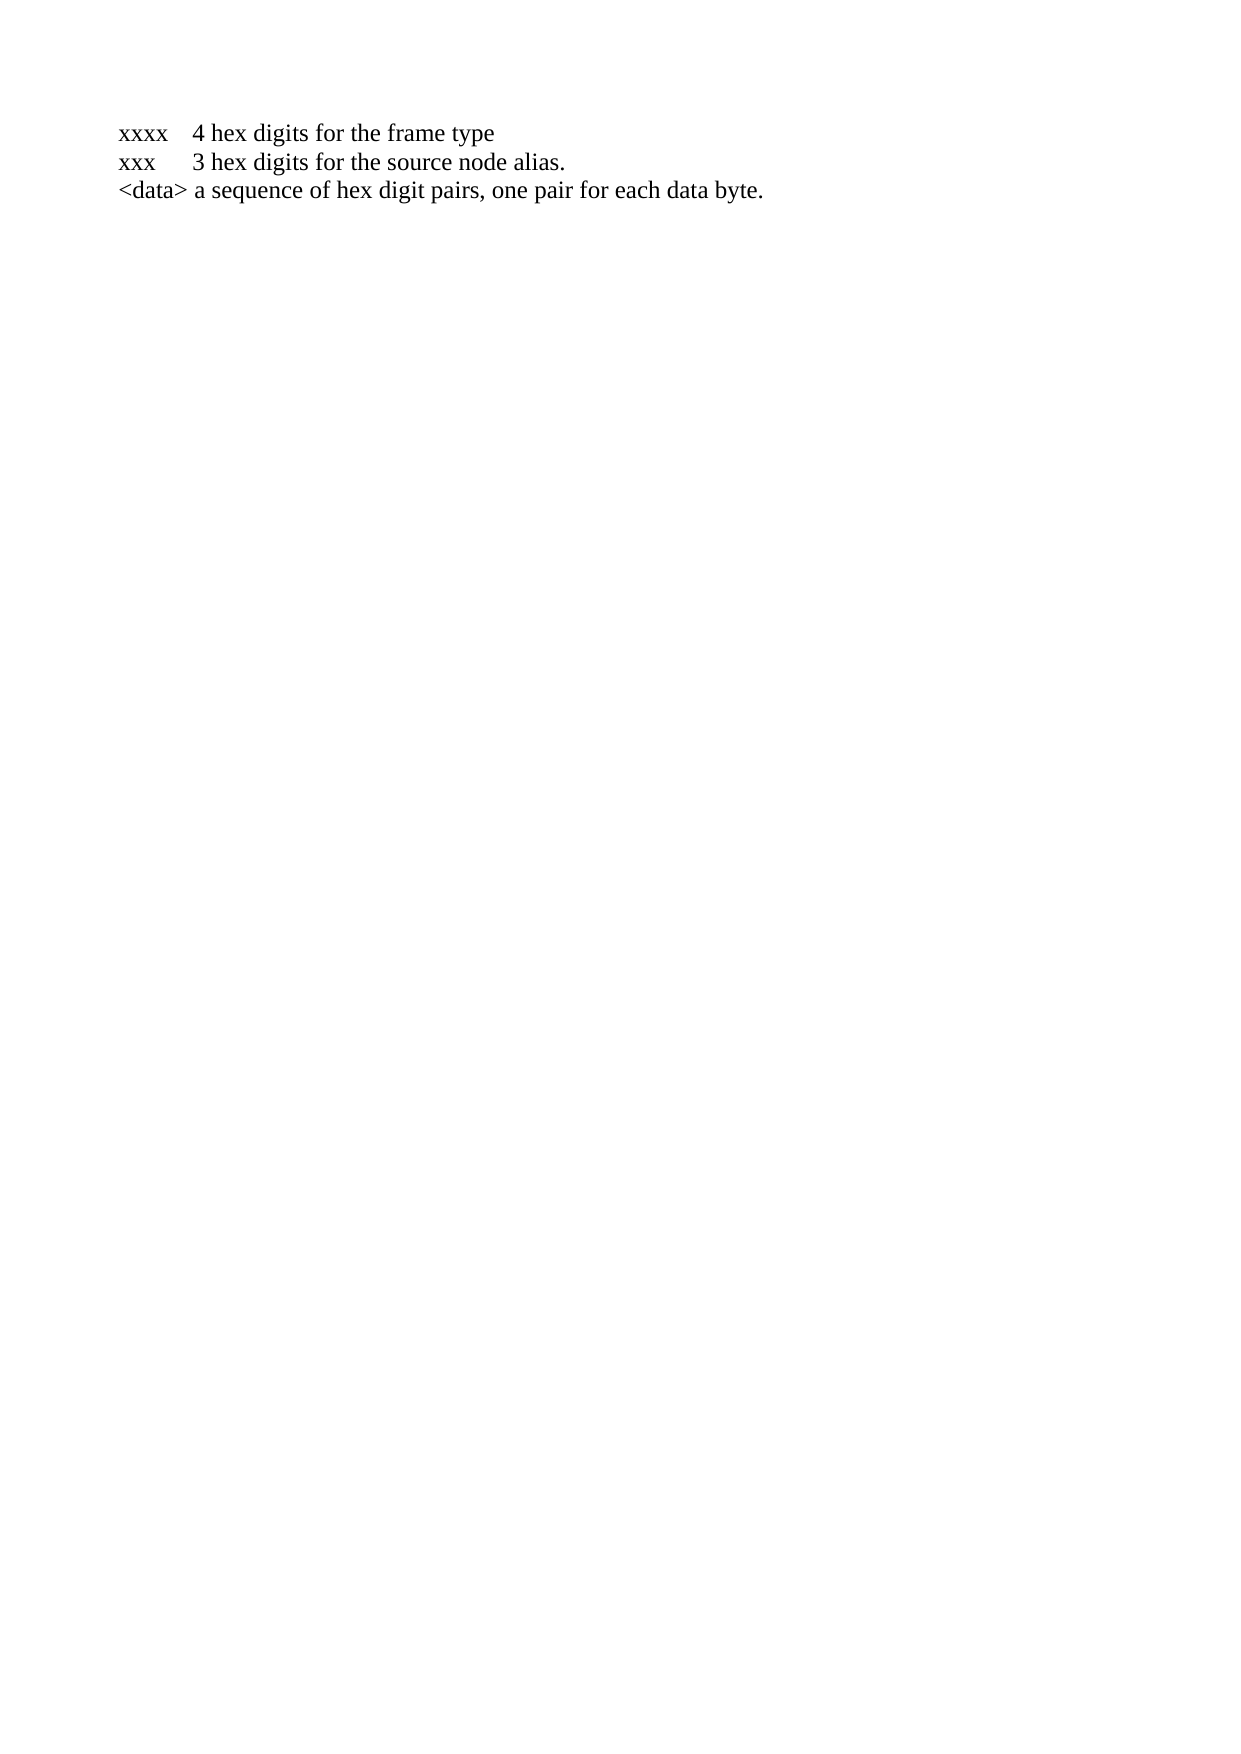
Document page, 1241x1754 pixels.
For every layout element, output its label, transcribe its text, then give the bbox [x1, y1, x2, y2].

text xxx 3 hex digits for the source node alias. [118, 147, 1122, 176]
text xxxx 4 hex digits for the frame type [118, 118, 1122, 147]
text <data> a sequence of hex digit pairs, one pair for each data byte. [118, 176, 1122, 204]
